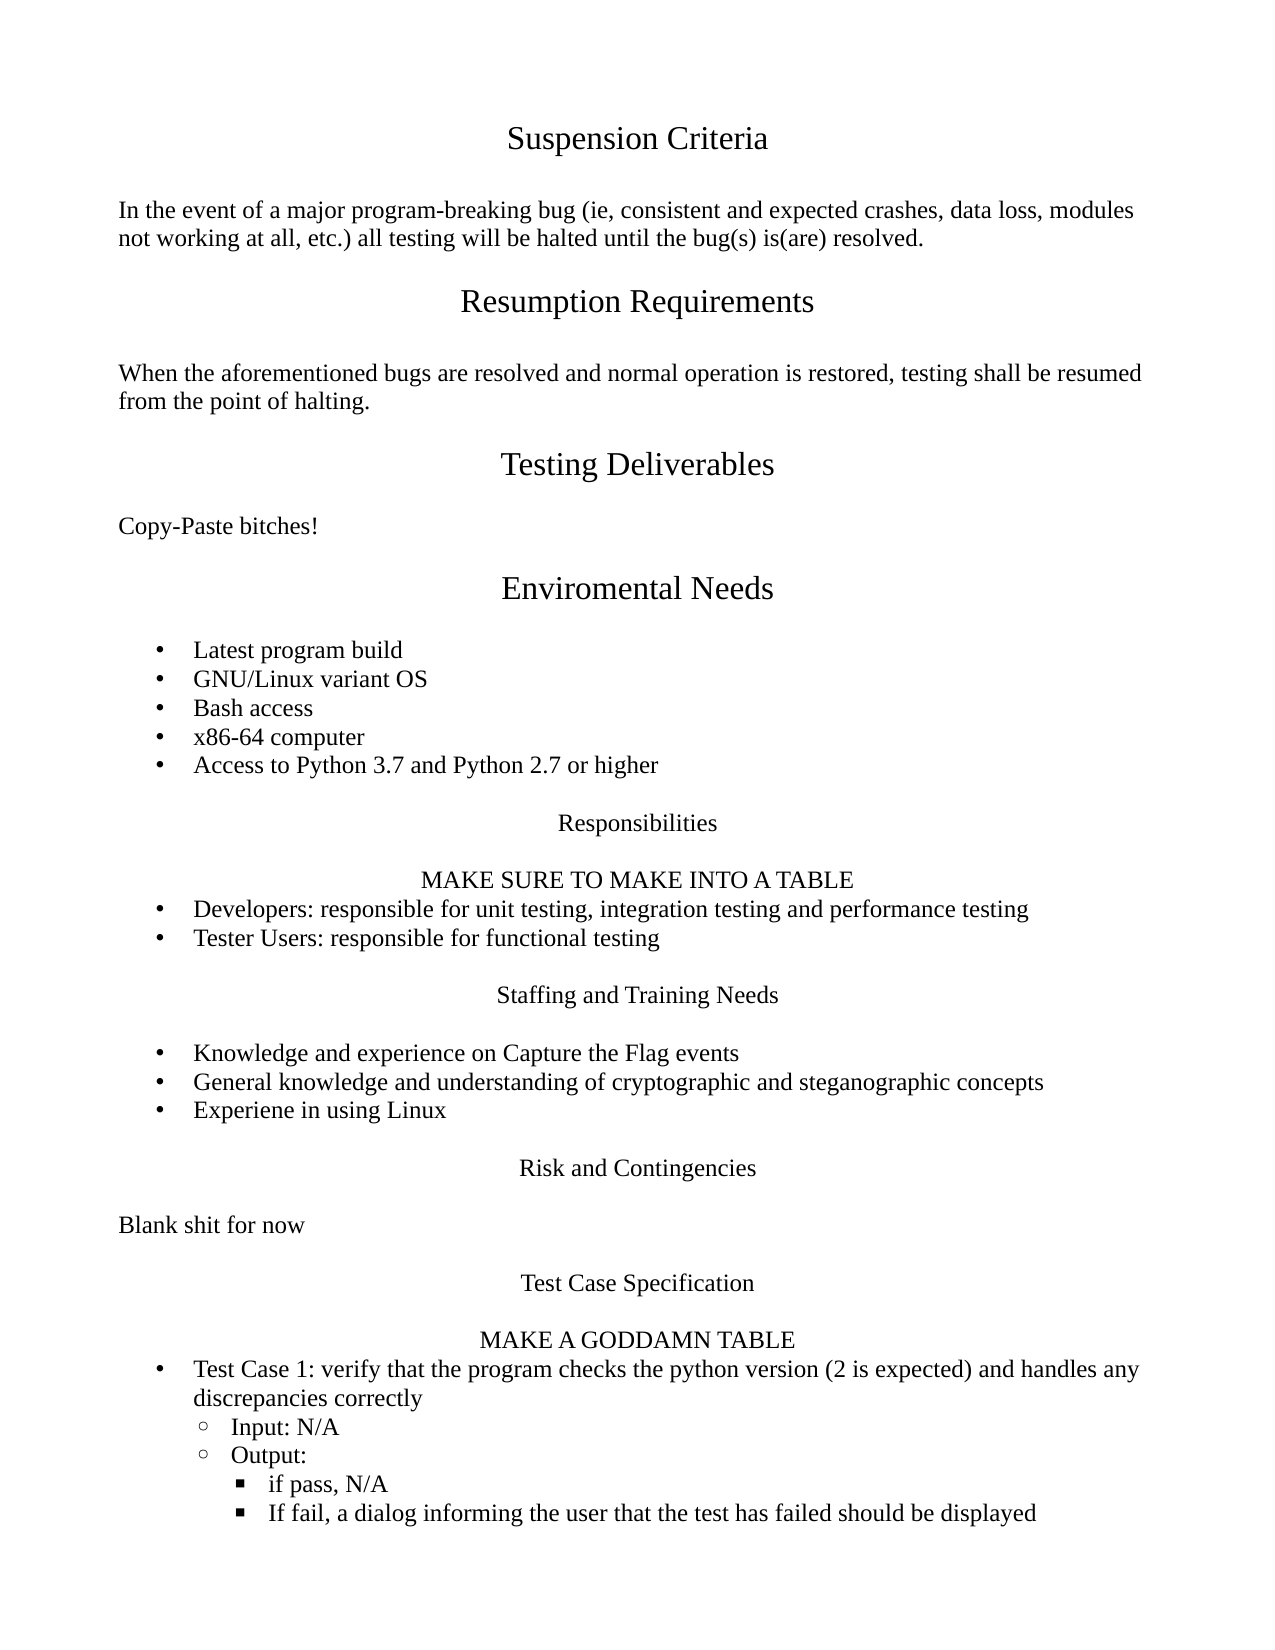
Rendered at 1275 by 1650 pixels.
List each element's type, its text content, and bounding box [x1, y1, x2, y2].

list if pass, N/A [231, 1469, 1157, 1498]
text When the aforementioned bugs are resolved and normal operation is restored, testing shall be resumed from the point of halting. [118, 358, 1157, 415]
text Suspension Criteria [118, 118, 1157, 156]
text Staffing and Training Needs [118, 981, 1157, 1009]
text In the event of a major program-breaking bug (ie, consistent and expected crashes, data loss, modules not working at all, etc.) all testing will be halted until the bug(s) is(are) resolved. [118, 195, 1157, 252]
list x86-64 computer [156, 722, 1157, 751]
text Copy-Paste bitches! [118, 511, 1157, 540]
text Testing Deliverables [118, 444, 1157, 482]
text Test Case Specification [118, 1268, 1157, 1297]
list Output: [193, 1441, 1157, 1469]
list Knowledge and experience on Capture the Flag events [156, 1038, 1157, 1067]
text MAKE SURE TO MAKE INTO A TABLE [118, 866, 1157, 894]
list Test Case 1: verify that the program checks the python version (2 is expected) and handles any discrepancies correctly [156, 1354, 1157, 1412]
list Access to Python 3.7 and Python 2.7 or higher [156, 751, 1157, 779]
list Developers: responsible for unit testing, integration testing and performance testing [156, 894, 1157, 923]
text Blank shit for now [118, 1211, 1157, 1239]
text Resumption Requirements [118, 281, 1157, 319]
list GNU/Linux variant OS [156, 664, 1157, 693]
list If fail, a dialog informing the user that the test has failed should be displayed [231, 1498, 1157, 1527]
list Bash access [156, 693, 1157, 722]
list General knowledge and understanding of cryptographic and steganographic concepts [156, 1067, 1157, 1096]
text MAKE A GODDAMN TABLE [118, 1326, 1157, 1354]
list Experiene in using Linux [156, 1096, 1157, 1124]
list Tester Users: responsible for functional testing [156, 923, 1157, 952]
list Input: N/A [193, 1412, 1157, 1441]
text Enviromental Needs [118, 568, 1157, 607]
text Risk and Contingencies [118, 1153, 1157, 1182]
text Responsibilities [118, 808, 1157, 837]
list Latest program build [156, 636, 1157, 664]
